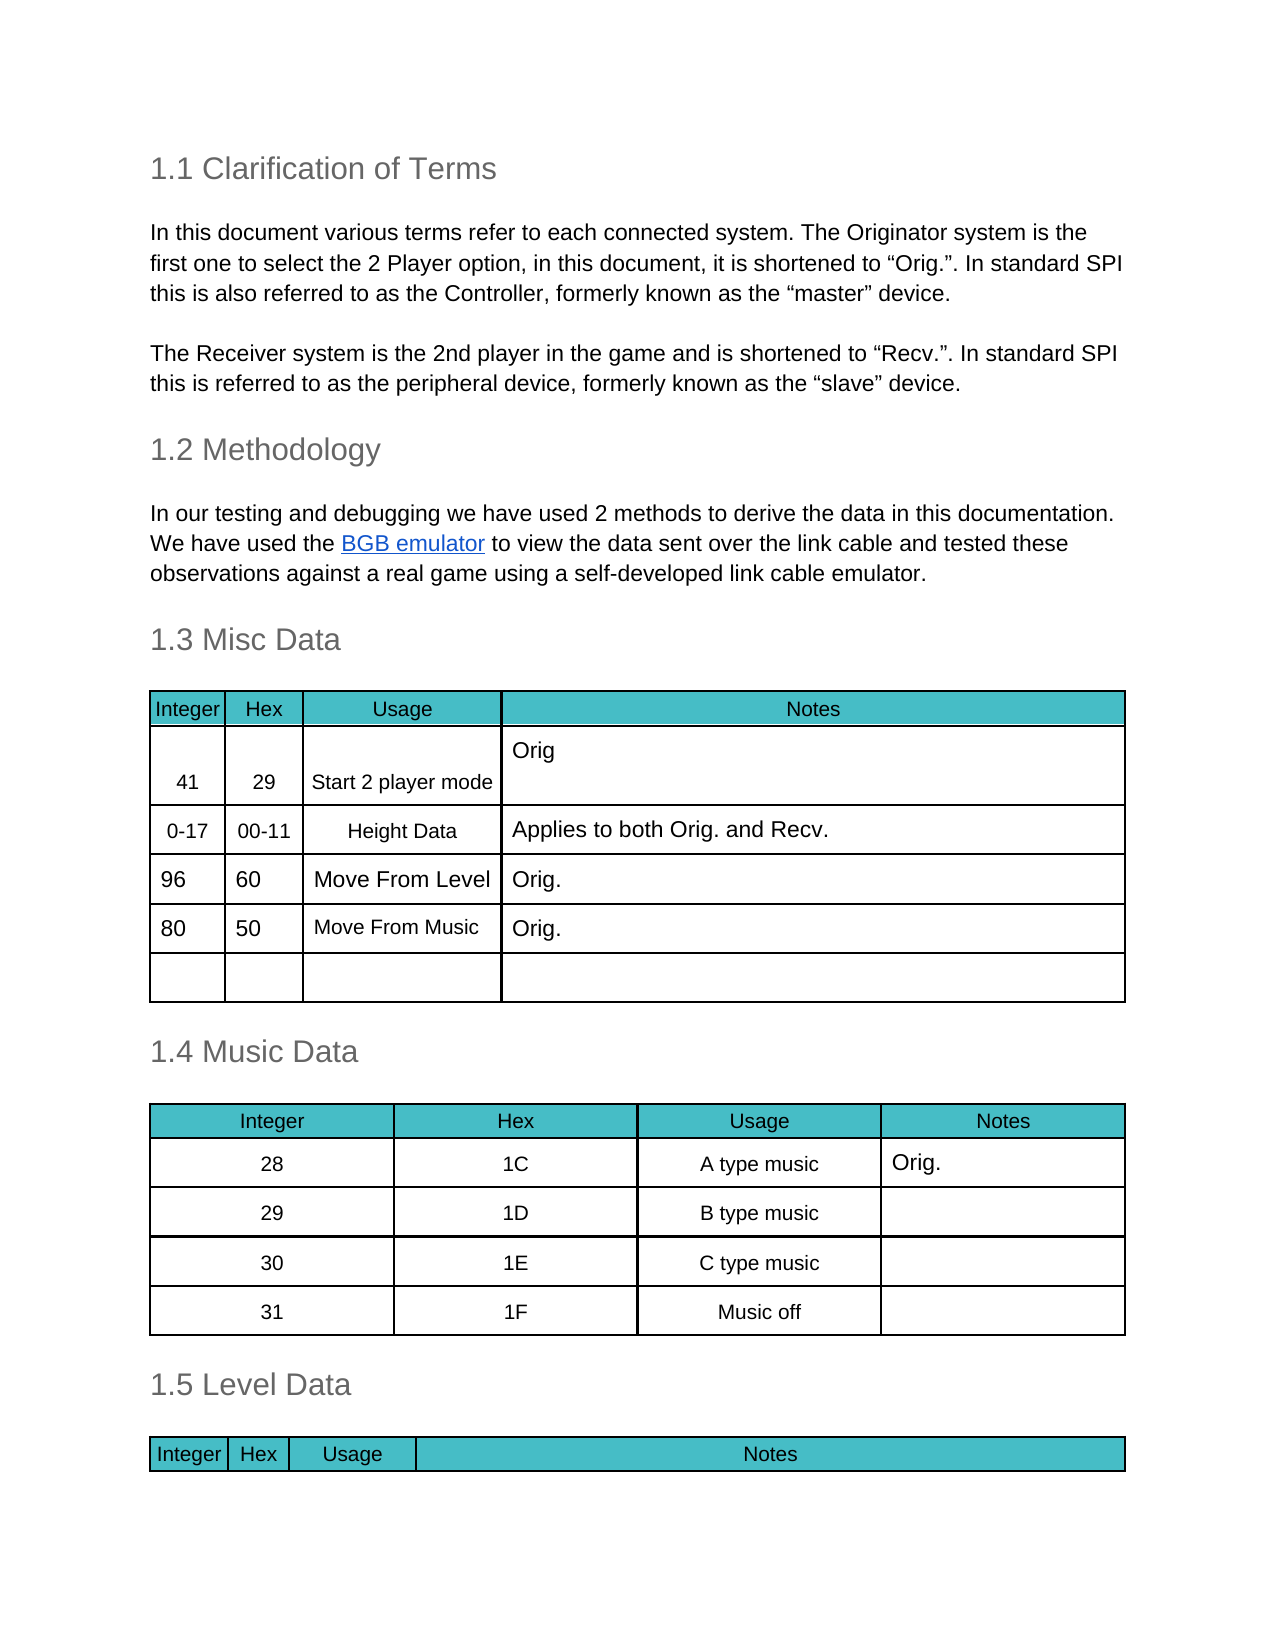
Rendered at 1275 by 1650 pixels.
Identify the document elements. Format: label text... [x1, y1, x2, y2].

table_cell [226, 954, 302, 1001]
table_cell [503, 954, 1124, 1001]
table_header Integer [151, 692, 224, 724]
subtitle 1.5 Level Data [150, 1366, 1125, 1402]
table_cell 1E [395, 1238, 636, 1285]
subtitle 1.1 Clarification of Terms [150, 150, 1125, 186]
table_cell 41 [151, 727, 224, 804]
subtitle 1.2 Methodology [150, 431, 1125, 467]
table_cell [882, 1238, 1124, 1285]
table_cell 30 [151, 1238, 393, 1285]
table_header Integer [151, 1105, 393, 1137]
table_cell 28 [151, 1139, 393, 1186]
table_header Usage [304, 692, 500, 724]
table_cell 0-17 [151, 806, 224, 853]
table_cell 60 [226, 855, 302, 902]
table_cell 1C [395, 1139, 636, 1186]
table_cell 00-11 [226, 806, 302, 853]
subtitle 1.3 Misc Data [150, 621, 1125, 657]
table_header Usage [639, 1105, 880, 1137]
table_cell C type music [639, 1238, 880, 1285]
table_cell Height Data [304, 806, 500, 853]
table_cell A type music [639, 1139, 880, 1186]
table_header Notes [503, 692, 1124, 724]
table_cell Orig. [882, 1139, 1124, 1186]
table_cell 50 [226, 905, 302, 952]
text We have used the BGB emulator to view the data sent over the link cable and tested these observations against a real game using a self-developed link cable emulator. [150, 530, 1125, 587]
table_cell [882, 1188, 1124, 1235]
table_header Hex [229, 1438, 288, 1470]
table_cell Music off [639, 1287, 880, 1334]
table_cell Orig. [503, 905, 1124, 952]
text The Receiver system is the 2nd player in the game and is shortened to “Recv.”. In standard SPI this is referred to as the peripheral device, formerly known as the “slave” device. [150, 340, 1125, 397]
table_cell [882, 1287, 1124, 1334]
table_cell Applies to both Orig. and Recv. [503, 806, 1124, 853]
table_cell B type music [639, 1188, 880, 1235]
table_cell 1D [395, 1188, 636, 1235]
table_cell 96 [151, 855, 224, 902]
table_cell 80 [151, 905, 224, 952]
table_header Integer [151, 1438, 227, 1470]
table_cell 29 [151, 1188, 393, 1235]
table_header Notes [417, 1438, 1124, 1470]
subtitle 1.4 Music Data [150, 1033, 1125, 1069]
table_cell [151, 954, 224, 1001]
table_cell Move From Music [304, 905, 500, 952]
table_cell 1F [395, 1287, 636, 1334]
table_cell 29 [226, 727, 302, 804]
table_cell Orig [503, 727, 1124, 804]
table_header Hex [226, 692, 302, 724]
text In our testing and debugging we have used 2 methods to derive the data in this documentation. [150, 500, 1125, 526]
text In this document various terms refer to each connected system. The Originator system is the first one to select the 2 Player option, in this document, it is shortened to “Orig.”. In standard SPI this is also referred to as the Controller, formerly known as the “master” device. [150, 219, 1125, 306]
table_cell 31 [151, 1287, 393, 1334]
table_cell Start 2 player mode [304, 727, 500, 804]
table_cell [304, 954, 500, 1001]
table_cell Orig. [503, 855, 1124, 902]
table_cell Move From Level [304, 855, 500, 902]
table_header Usage [290, 1438, 415, 1470]
table_header Notes [882, 1105, 1124, 1137]
table_header Hex [395, 1105, 636, 1137]
